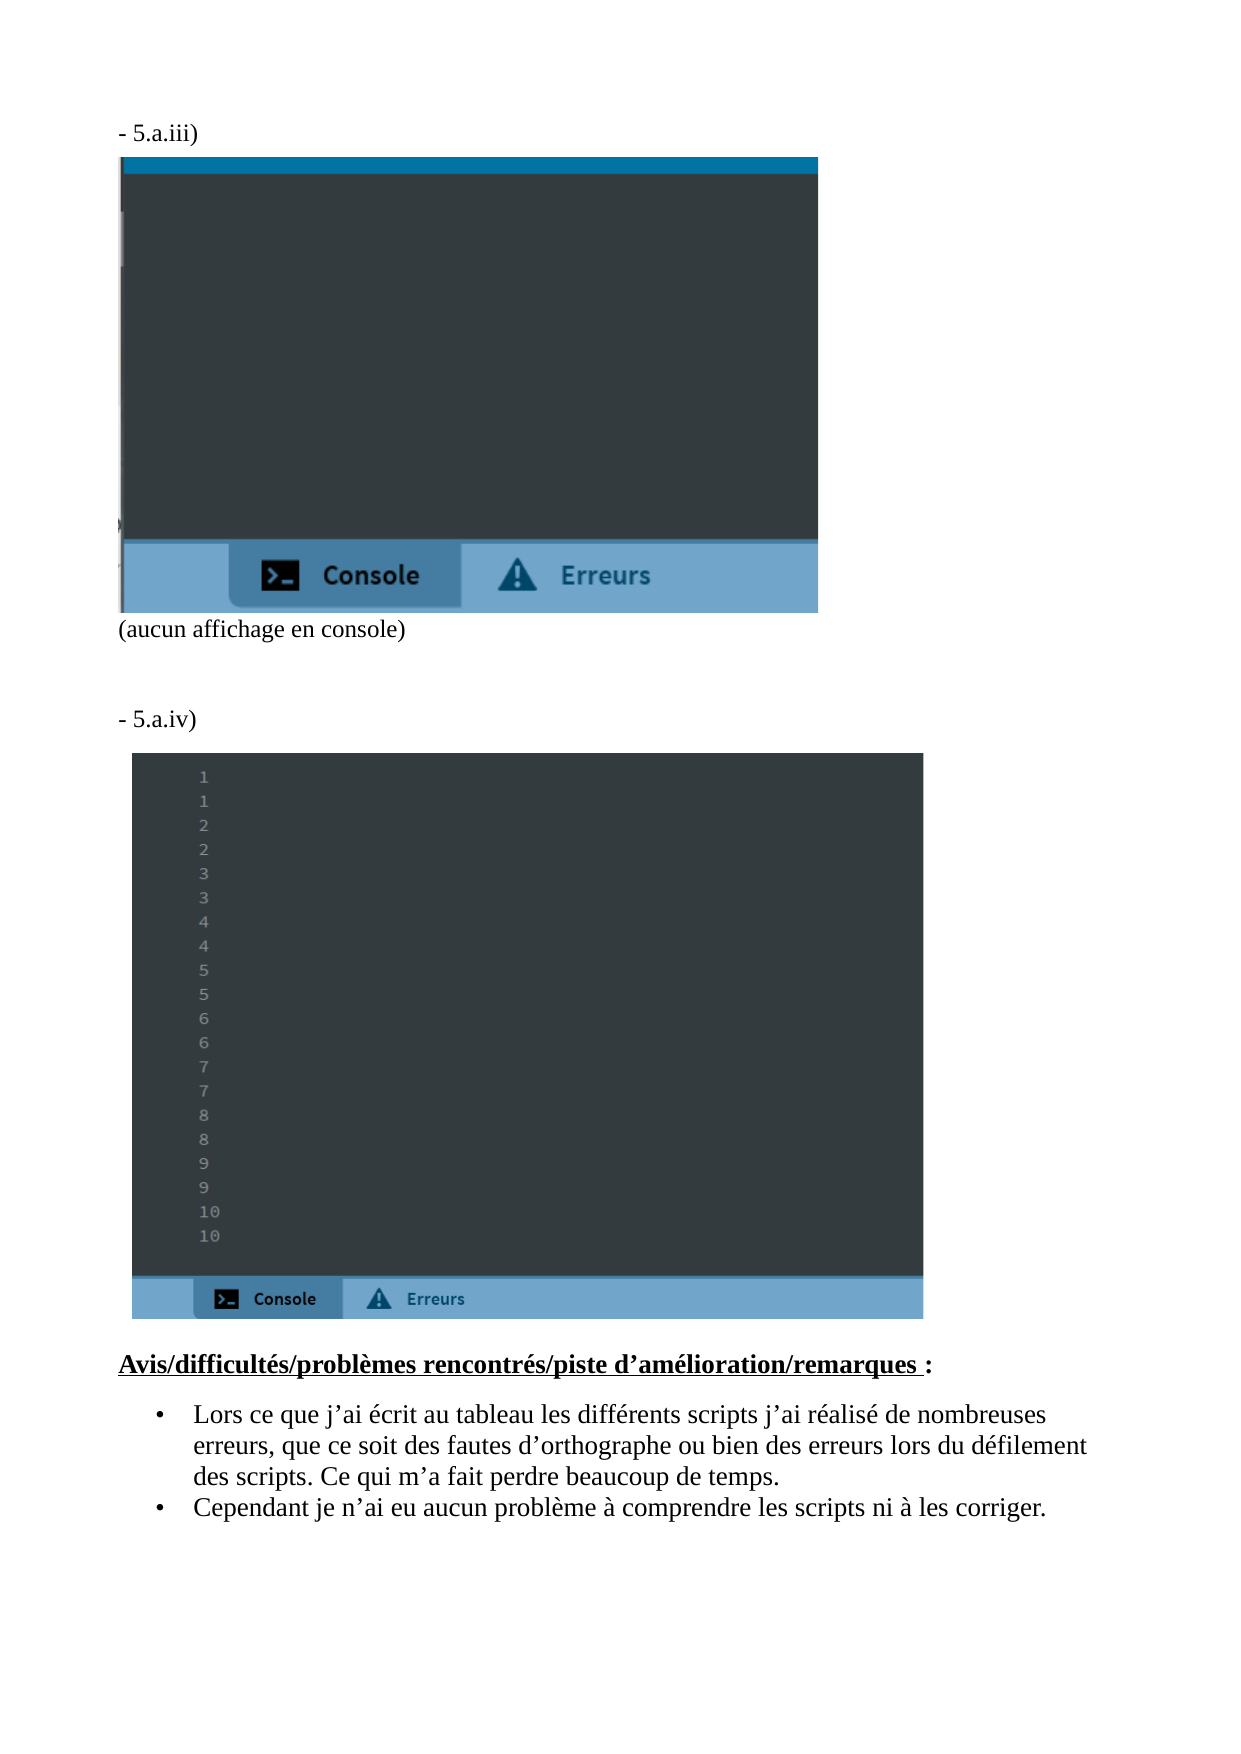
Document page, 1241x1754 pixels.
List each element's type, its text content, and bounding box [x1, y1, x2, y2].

list Cependant je n’ai eu aucun problème à comprendre les scripts ni à les corriger. [156, 1492, 1122, 1523]
list - 5.a.iii) [118, 118, 1122, 147]
text Avis/difficultés/problèmes rencontrés/piste d’amélioration/remarques : [118, 1348, 1122, 1379]
list Lors ce que j’ai écrit au tableau les différents scripts j’ai réalisé de nombreuses erreurs, que ce soit des fautes d’orthographe ou bien des erreurs lors du défilement des scripts. Ce qui m’a fait perdre beaucoup de temps. [156, 1398, 1122, 1492]
list (aucun affichage en console) [118, 148, 1122, 643]
list - 5.a.iv) [118, 704, 1122, 733]
